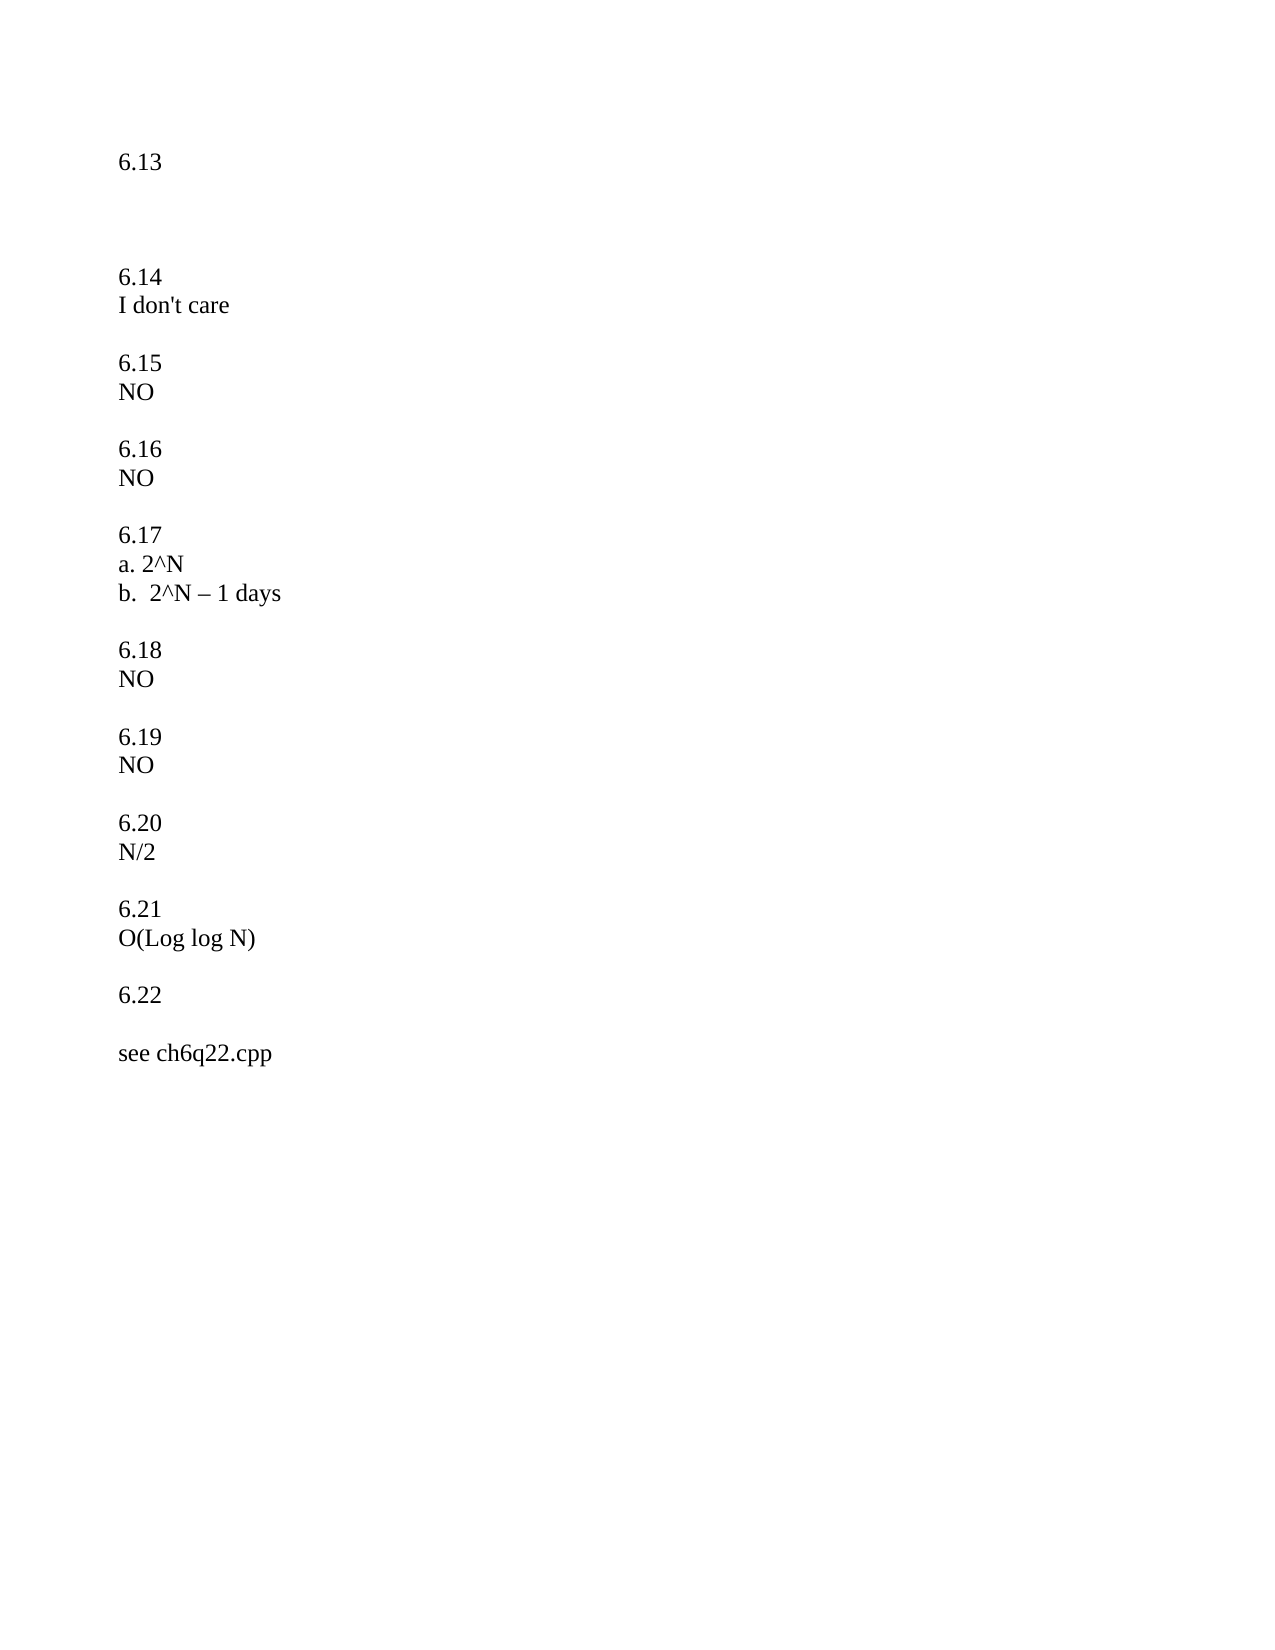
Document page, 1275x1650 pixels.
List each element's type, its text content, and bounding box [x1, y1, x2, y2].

text N/2 [118, 837, 1157, 866]
text a. 2^N [118, 549, 1157, 578]
text 6.17 [118, 521, 1157, 549]
text NO [118, 377, 1157, 406]
text NO [118, 664, 1157, 693]
text 6.15 [118, 348, 1157, 377]
text 6.18 [118, 636, 1157, 664]
text b. 2^N – 1 days [118, 578, 1157, 607]
text see ch6q22.cpp [118, 1038, 1157, 1067]
text NO [118, 751, 1157, 779]
text 6.16 [118, 434, 1157, 463]
text I don't care [118, 291, 1157, 319]
text 6.14 [118, 262, 1157, 291]
text 6.20 [118, 808, 1157, 837]
text NO [118, 463, 1157, 492]
text 6.13 [118, 147, 1157, 176]
text 6.22 [118, 981, 1157, 1009]
text 6.21 [118, 894, 1157, 923]
text O(Log log N) [118, 923, 1157, 952]
text 6.19 [118, 722, 1157, 751]
